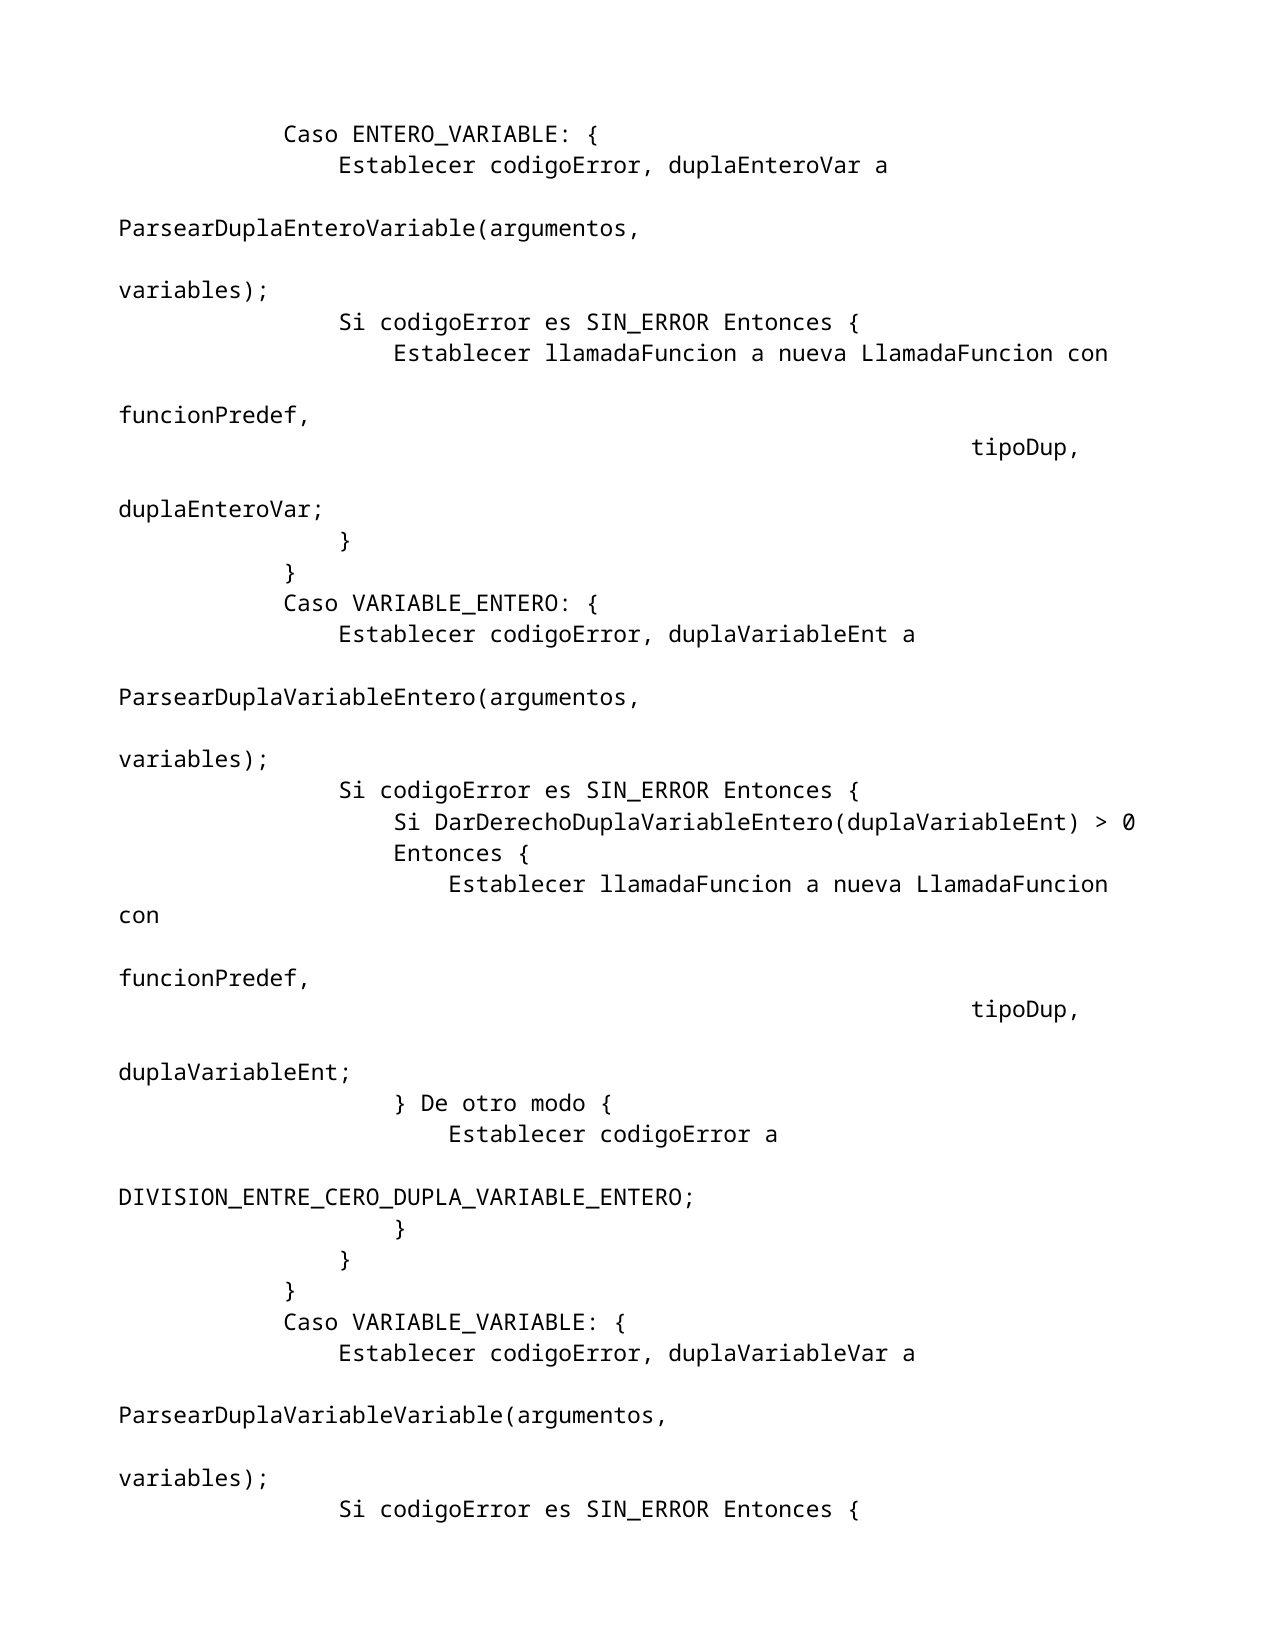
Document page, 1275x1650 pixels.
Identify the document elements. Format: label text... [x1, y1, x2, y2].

text Caso ENTERO_VARIABLE: { [118, 118, 1157, 149]
text tipoDup, [118, 431, 1157, 462]
text } De otro modo { [118, 1087, 1157, 1118]
text duplaEnteroVar; [118, 462, 1157, 524]
text DIVISION_ENTRE_CERO_DUPLA_VARIABLE_ENTERO; [118, 1149, 1157, 1212]
text Caso VARIABLE_ENTERO: { [118, 587, 1157, 618]
text } [118, 556, 1157, 587]
text ParsearDuplaVariableVariable(argumentos, [118, 1368, 1157, 1431]
text ParsearDuplaVariableEntero(argumentos, [118, 649, 1157, 712]
text Caso VARIABLE_VARIABLE: { [118, 1306, 1157, 1337]
text funcionPredef, [118, 368, 1157, 431]
text Si DarDerechoDuplaVariableEntero(duplaVariableEnt) > 0 [118, 806, 1157, 837]
text Establecer codigoError, duplaVariableEnt a [118, 618, 1157, 649]
text Si codigoError es SIN_ERROR Entonces { [118, 306, 1157, 337]
text Establecer llamadaFuncion a nueva LlamadaFuncion con [118, 337, 1157, 368]
text } [118, 524, 1157, 556]
text Establecer codigoError a [118, 1118, 1157, 1149]
text Entonces { [118, 837, 1157, 868]
text variables); [118, 1431, 1157, 1493]
text Establecer codigoError, duplaVariableVar a [118, 1337, 1157, 1368]
text tipoDup, [118, 993, 1157, 1024]
text Si codigoError es SIN_ERROR Entonces { [118, 1493, 1157, 1524]
text variables); [118, 243, 1157, 306]
text funcionPredef, [118, 931, 1157, 993]
text ParsearDuplaEnteroVariable(argumentos, [118, 181, 1157, 243]
text variables); [118, 712, 1157, 774]
text } [118, 1212, 1157, 1243]
text Establecer llamadaFuncion a nueva LlamadaFuncion con [118, 868, 1157, 931]
text } [118, 1243, 1157, 1274]
text duplaVariableEnt; [118, 1024, 1157, 1087]
text } [118, 1274, 1157, 1306]
text Establecer codigoError, duplaEnteroVar a [118, 149, 1157, 181]
text Si codigoError es SIN_ERROR Entonces { [118, 774, 1157, 806]
